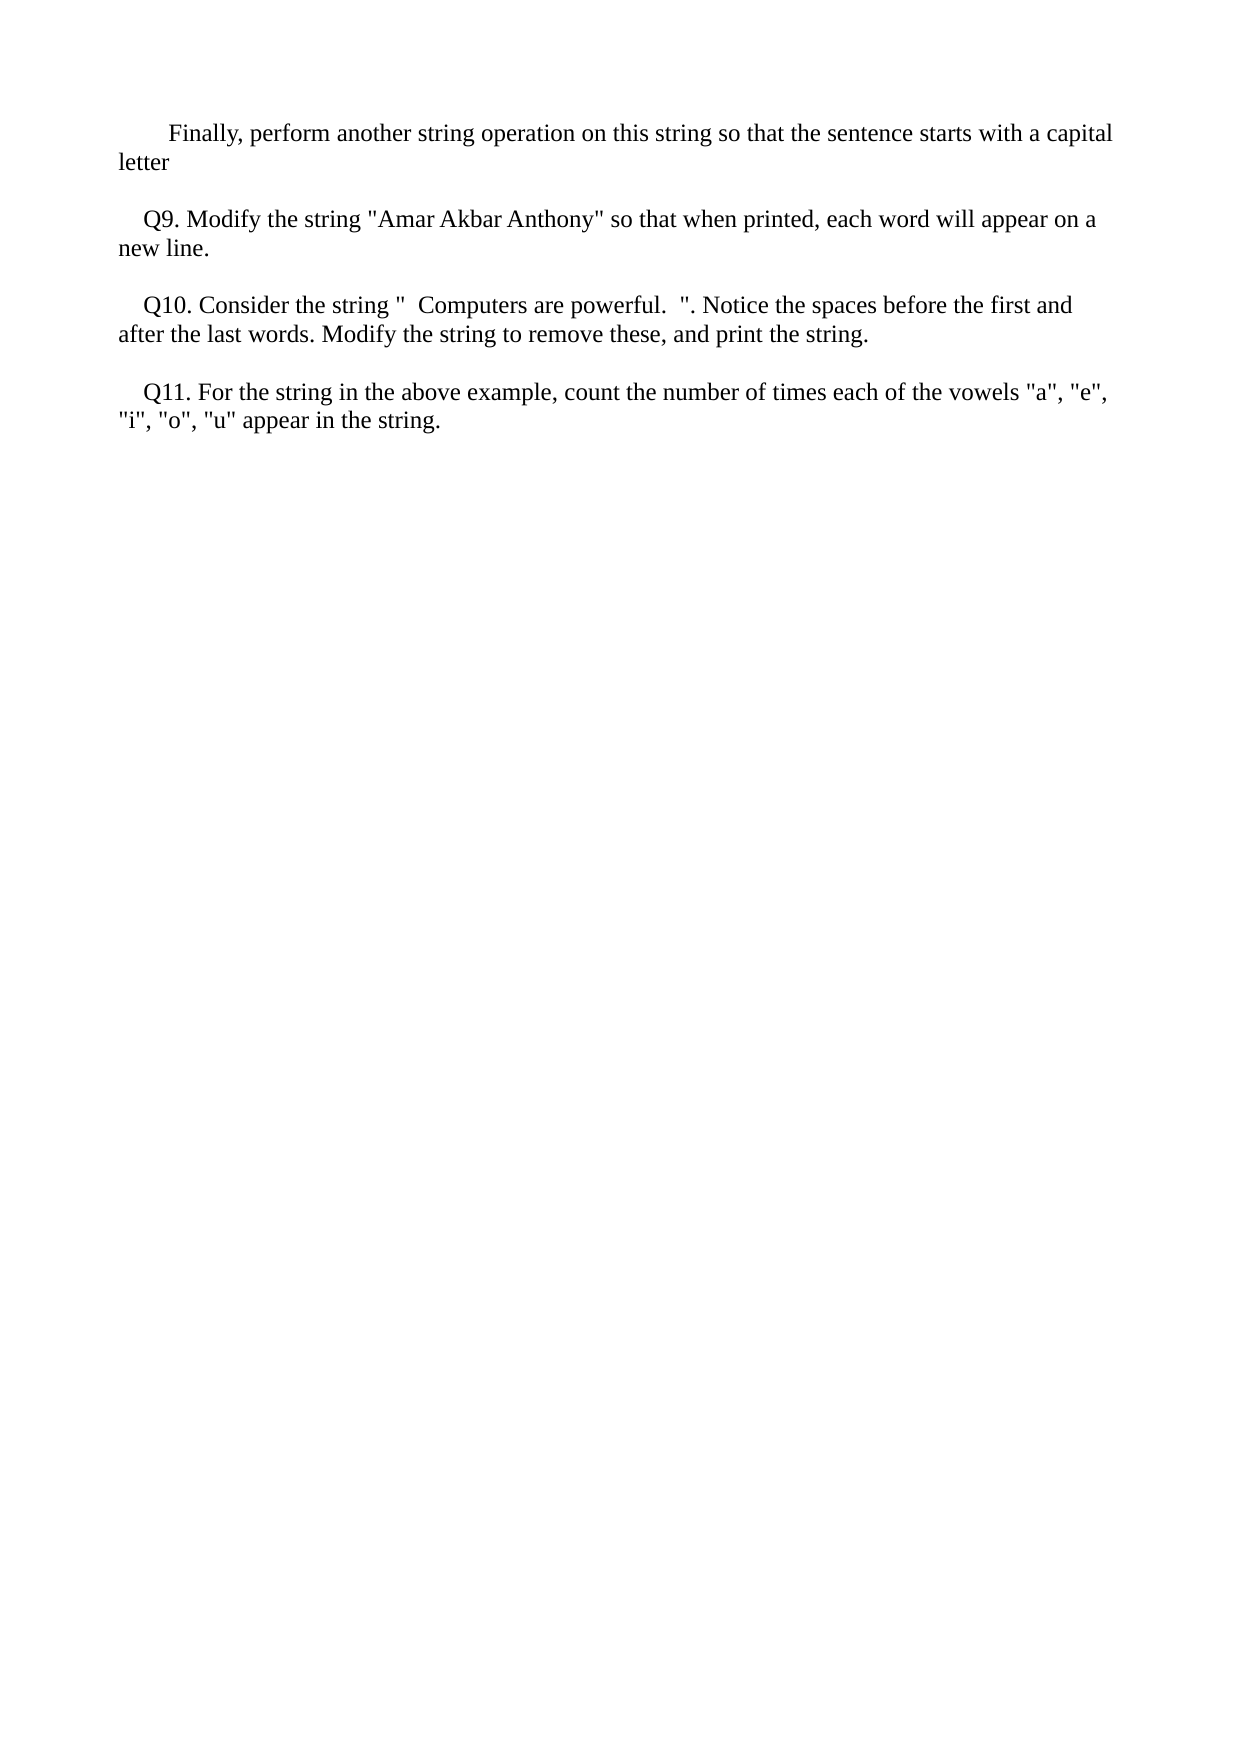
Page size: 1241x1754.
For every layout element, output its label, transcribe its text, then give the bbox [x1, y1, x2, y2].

text Q10. Consider the string " Computers are powerful. ". Notice the spaces before the first and after the last words. Modify the string to remove these, and print the string. [118, 291, 1122, 348]
text Q11. For the string in the above example, count the number of times each of the vowels "a", "e", "i", "o", "u" appear in the string. [118, 377, 1122, 434]
text Q9. Modify the string "Amar Akbar Anthony" so that when printed, each word will appear on a new line. [118, 204, 1122, 262]
text Finally, perform another string operation on this string so that the sentence starts with a capital letter [118, 118, 1122, 176]
